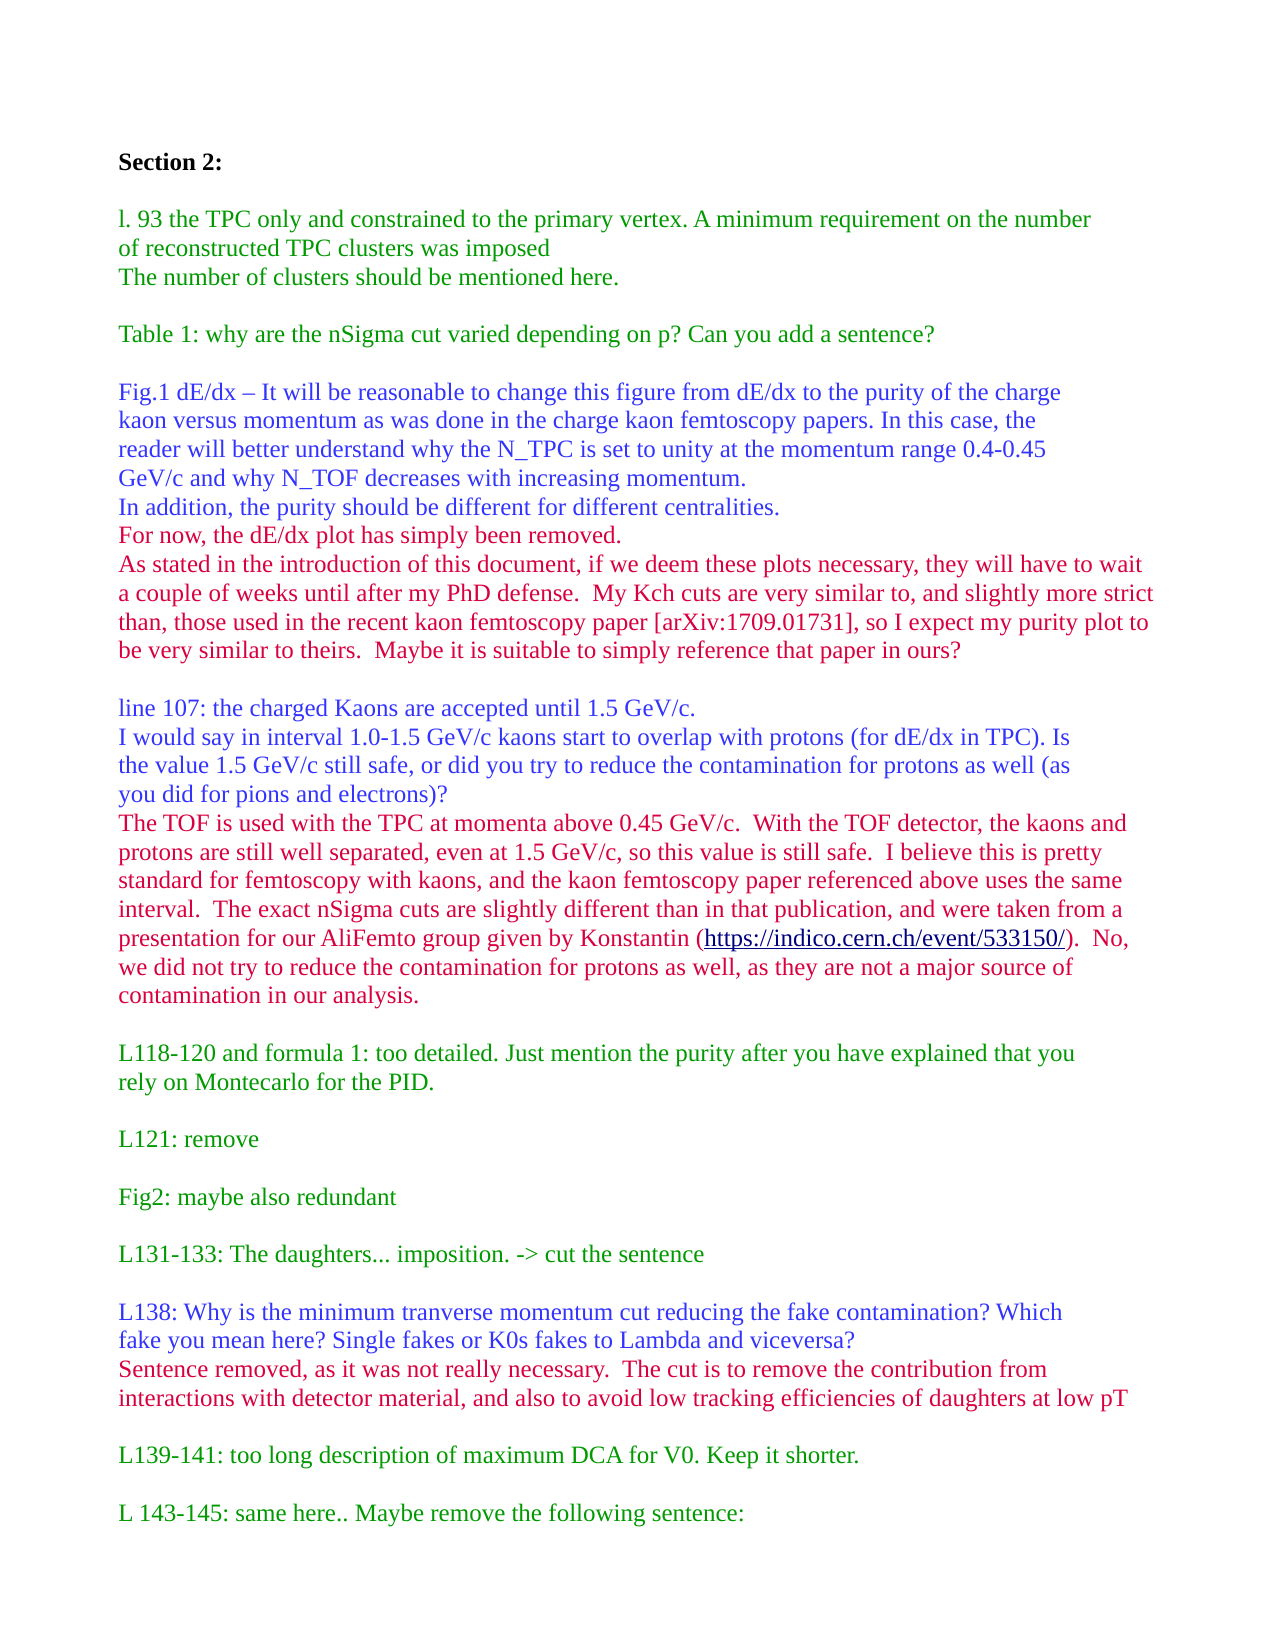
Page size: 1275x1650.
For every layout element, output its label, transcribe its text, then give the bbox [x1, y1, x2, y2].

text L121: remove [118, 1124, 1157, 1153]
text L118-120 and formula 1: too detailed. Just mention the purity after you have explained that you [118, 1038, 1157, 1067]
text Sentence removed, as it was not really necessary. The cut is to remove the contribution from interactions with detector material, and also to avoid low tracking efficiencies of daughters at low pT [118, 1354, 1157, 1412]
text Fig.1 dE/dx – It will be reasonable to change this figure from dE/dx to the purity of the charge [118, 377, 1157, 406]
text L 143-145: same here.. Maybe remove the following sentence: [118, 1498, 1157, 1527]
text L131-133: The daughters... imposition. -> cut the sentence [118, 1239, 1157, 1268]
text the value 1.5 GeV/c still safe, or did you try to reduce the contamination for protons as well (as [118, 751, 1157, 779]
text reader will better understand why the N_TPC is set to unity at the momentum range 0.4-0.45 [118, 434, 1157, 463]
text of reconstructed TPC clusters was imposed [118, 233, 1157, 262]
text As stated in the introduction of this document, if we deem these plots necessary, they will have to wait a couple of weeks until after my PhD defense. My Kch cuts are very similar to, and slightly more strict than, those used in the recent kaon femtoscopy paper [arXiv:1709.01731], so I expect my purity plot to be very similar to theirs. Maybe it is suitable to simply reference that paper in ours? [118, 549, 1157, 664]
text you did for pions and electrons)? [118, 779, 1157, 808]
text Section 2: [118, 147, 1157, 176]
text Fig2: maybe also redundant [118, 1182, 1157, 1211]
text line 107: the charged Kaons are accepted until 1.5 GeV/c. [118, 693, 1157, 722]
text The TOF is used with the TPC at momenta above 0.45 GeV/c. With the TOF detector, the kaons and protons are still well separated, even at 1.5 GeV/c, so this value is still safe. I believe this is pretty standard for femtoscopy with kaons, and the kaon femtoscopy paper referenced above uses the same interval. The exact nSigma cuts are slightly different than in that publication, and were taken from a presentation for our AliFemto group given by Konstantin (https://indico.cern.ch/event/533150/). No, we did not try to reduce the contamination for protons as well, as they are not a major source of contamination in our analysis. [118, 808, 1157, 1009]
text I would say in interval 1.0-1.5 GeV/c kaons start to overlap with protons (for dE/dx in TPC). Is [118, 722, 1157, 751]
text Table 1: why are the nSigma cut varied depending on p? Can you add a sentence? [118, 319, 1157, 348]
text kaon versus momentum as was done in the charge kaon femtoscopy papers. In this case, the [118, 406, 1157, 434]
text GeV/c and why N_TOF decreases with increasing momentum. [118, 463, 1157, 492]
text L139-141: too long description of maximum DCA for V0. Keep it shorter. [118, 1441, 1157, 1469]
text For now, the dE/dx plot has simply been removed. [118, 521, 1157, 549]
text L138: Why is the minimum tranverse momentum cut reducing the fake contamination? Which [118, 1297, 1157, 1326]
text rely on Montecarlo for the PID. [118, 1067, 1157, 1096]
text l. 93 the TPC only and constrained to the primary vertex. A minimum requirement on the number [118, 204, 1157, 233]
text fake you mean here? Single fakes or K0s fakes to Lambda and viceversa? [118, 1326, 1157, 1354]
text The number of clusters should be mentioned here. [118, 262, 1157, 291]
text In addition, the purity should be different for different centralities. [118, 492, 1157, 521]
